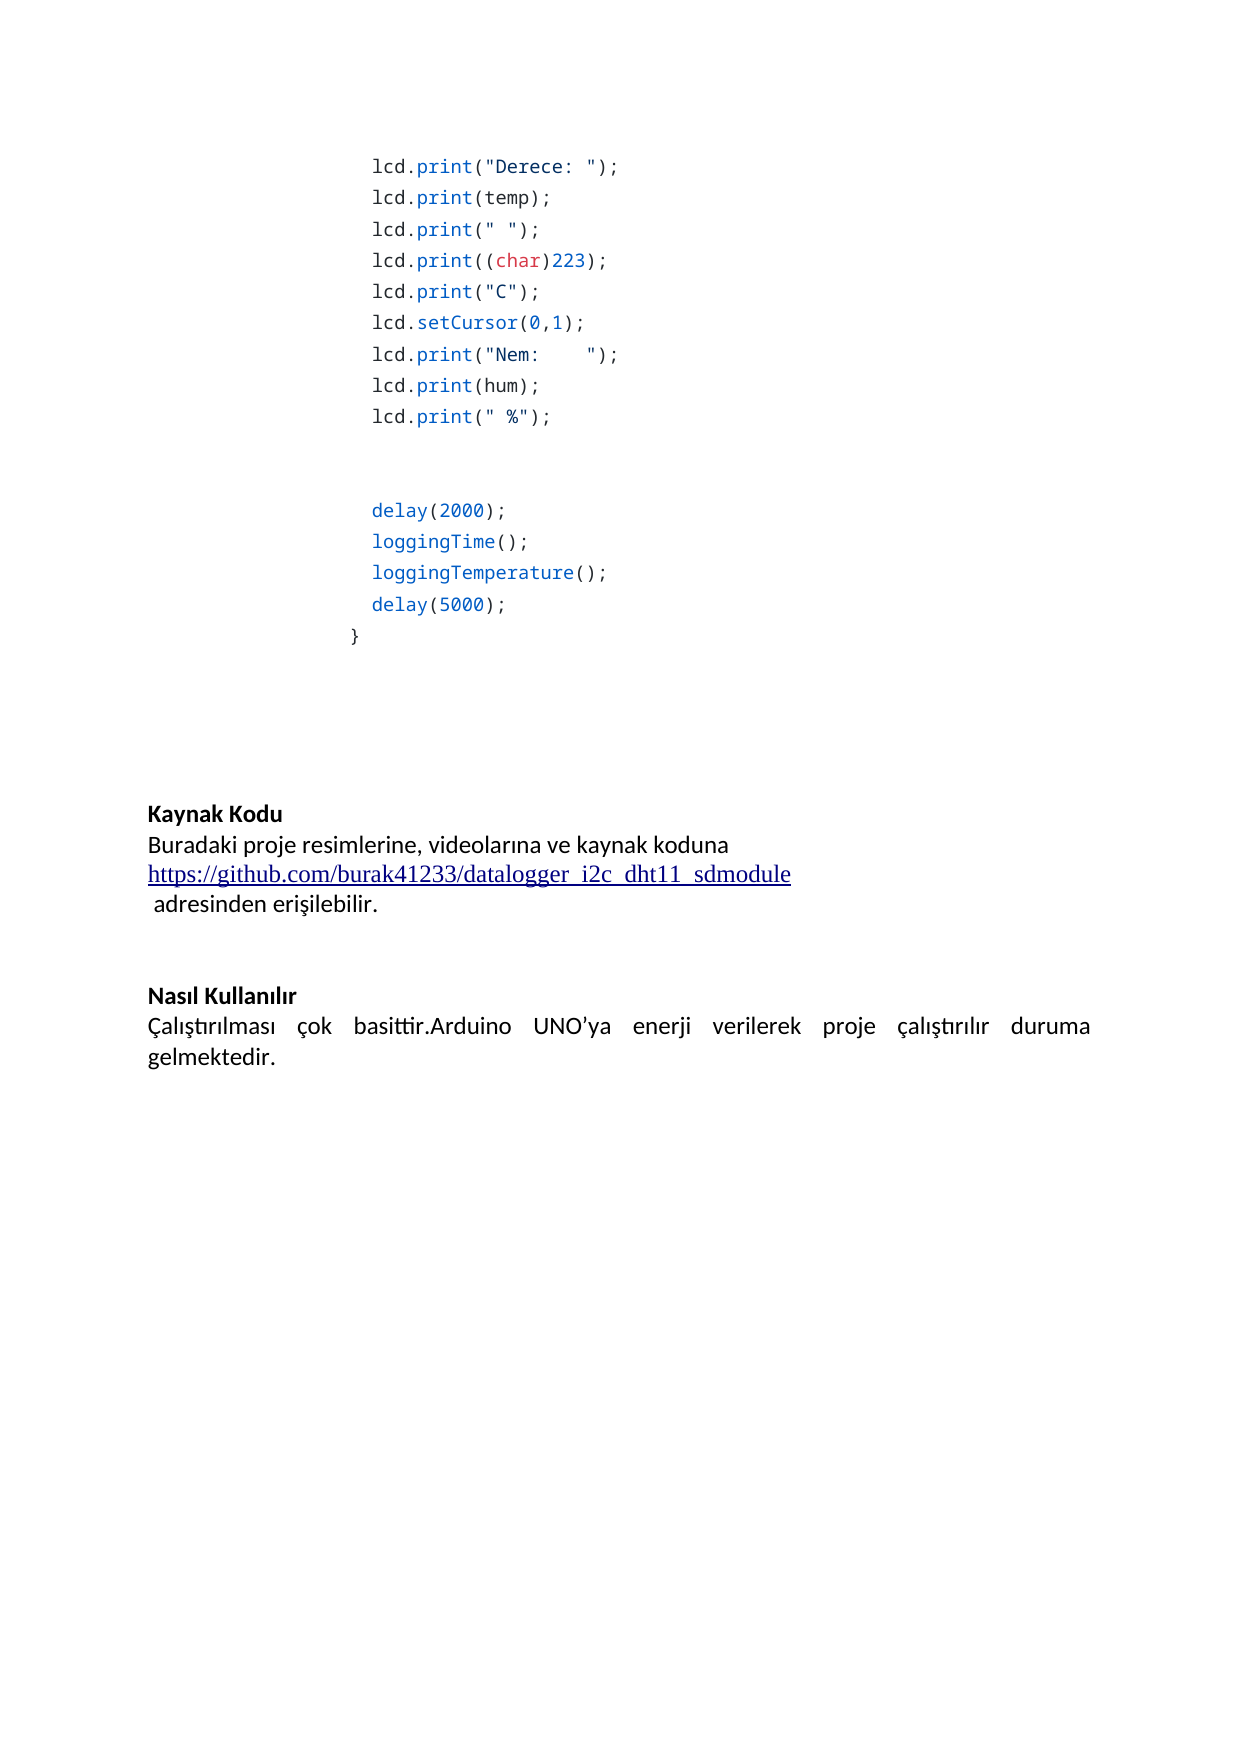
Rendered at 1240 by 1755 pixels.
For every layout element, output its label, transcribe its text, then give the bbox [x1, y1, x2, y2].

table_cell [148, 241, 333, 273]
table_cell lcd.print(temp); [334, 179, 1092, 210]
table_cell [148, 148, 333, 179]
text Buradaki proje resimlerine, videolarına ve kaynak koduna https://github.com/burak41233/datalogger_i2c_dht11_sdmodule [148, 829, 1092, 888]
table_cell delay(2000); [334, 491, 1092, 523]
text Kaynak Kodu [148, 798, 1092, 829]
table_cell [148, 335, 333, 366]
table_cell lcd.print("Nem: "); [334, 335, 1092, 366]
table_cell loggingTemperature(); [334, 554, 1092, 585]
text Nasıl Kullanılır [148, 980, 1092, 1010]
table_cell [148, 179, 333, 210]
table_cell [148, 429, 333, 491]
table_cell lcd.print("C"); [334, 273, 1092, 304]
table_cell [148, 554, 333, 585]
table_cell [148, 616, 333, 648]
table_cell [148, 210, 333, 241]
table_cell [148, 304, 333, 335]
table_cell lcd.print((char)223); [334, 241, 1092, 273]
table_cell } [334, 616, 1092, 648]
table_cell [148, 398, 333, 429]
table_cell [334, 429, 1092, 491]
table_cell [148, 491, 333, 523]
table_cell [148, 585, 333, 616]
table_cell lcd.setCursor(0,1); [334, 304, 1092, 335]
table_cell lcd.print(" "); [334, 210, 1092, 241]
table_cell lcd.print("Derece: "); [334, 148, 1092, 179]
text adresinden erişilebilir. [148, 888, 1092, 919]
table_cell [148, 366, 333, 398]
text Çalıştırılması çok basittir.Arduino UNO’ya enerji verilerek proje çalıştırılır duruma gelmektedir. [148, 1010, 1092, 1071]
table_cell loggingTime(); [334, 523, 1092, 554]
table_cell delay(5000); [334, 585, 1092, 616]
table_cell lcd.print(" %"); [334, 398, 1092, 429]
table_cell [148, 273, 333, 304]
table_cell lcd.print(hum); [334, 366, 1092, 398]
table_cell [148, 523, 333, 554]
